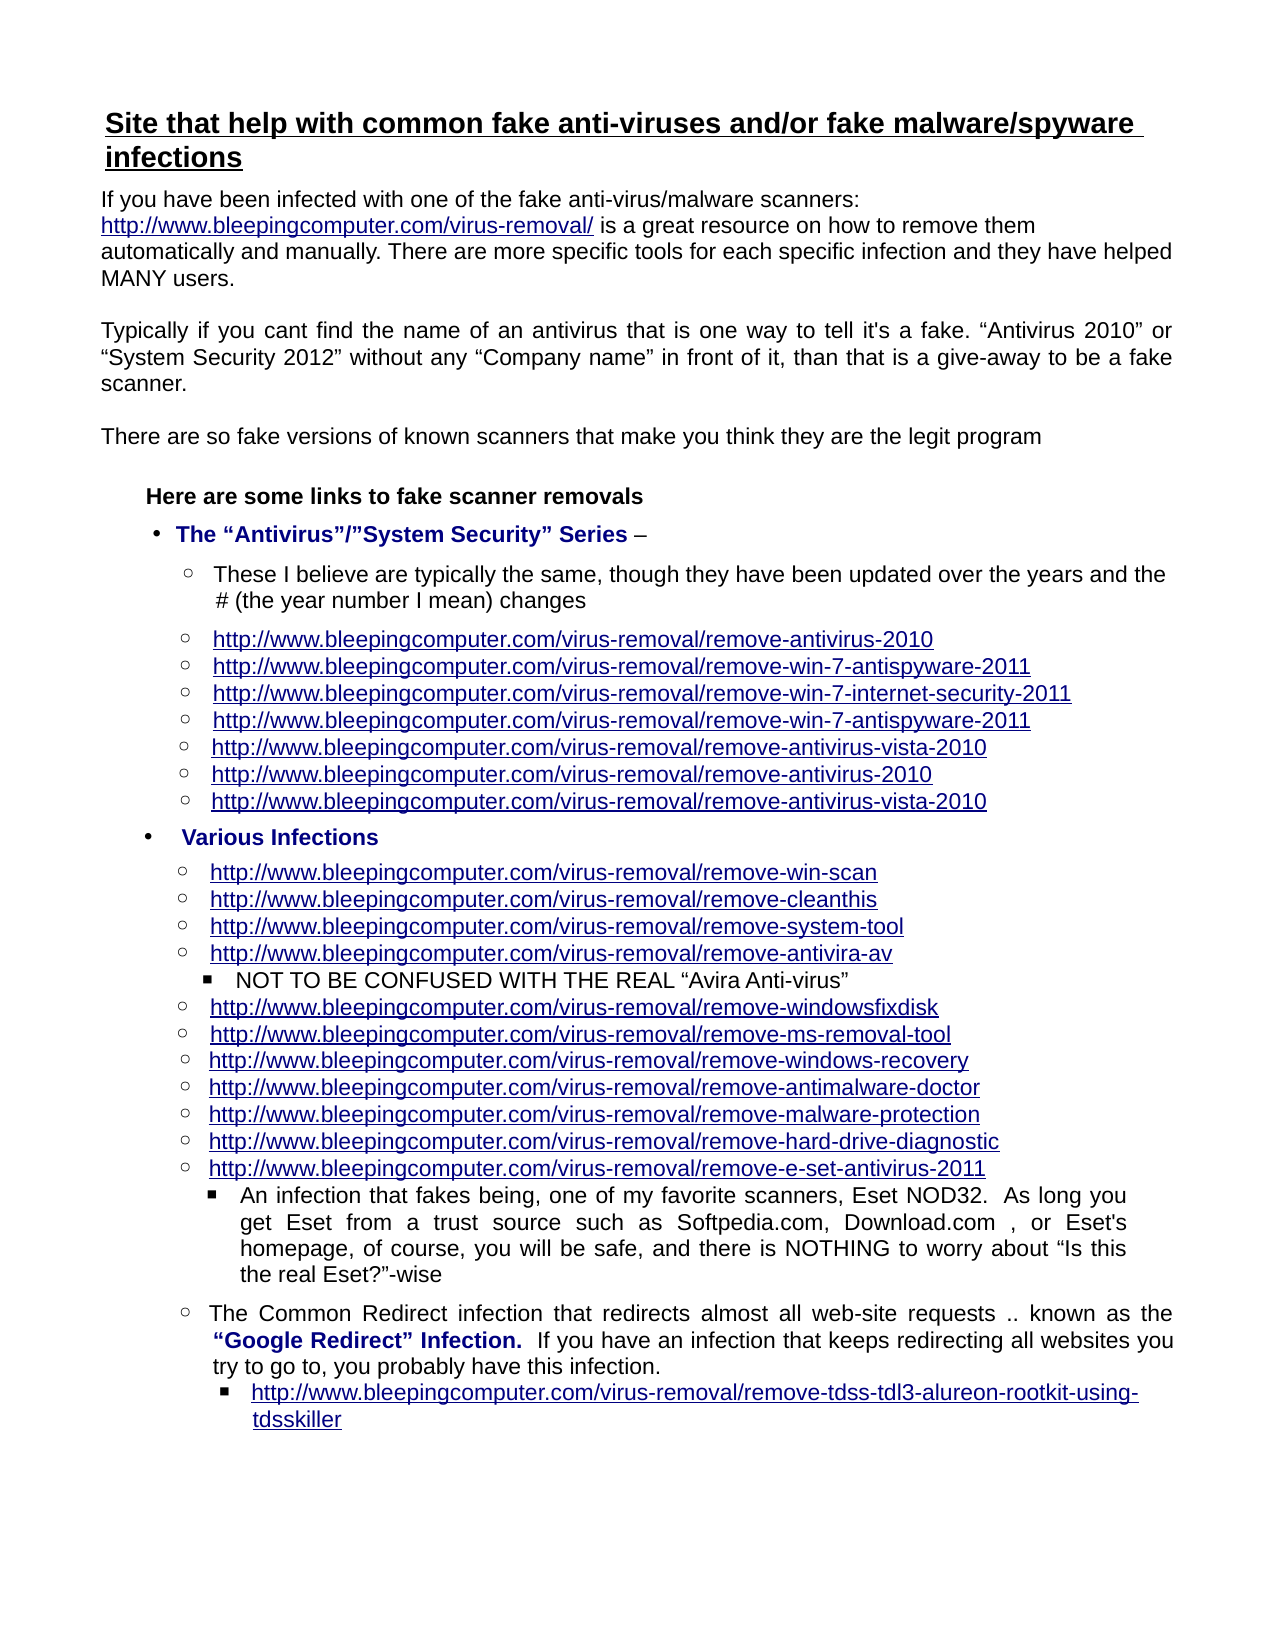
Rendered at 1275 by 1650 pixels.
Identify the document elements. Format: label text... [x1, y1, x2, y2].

list Various Infections [144, 823, 1174, 850]
text Typically if you cant find the name of an antivirus that is one way to tell it's a fake. “Antivirus 2010” or “System Security 2012” without any “Company name” in front of it, than that is a give-away to be a fake scanner. [101, 317, 1174, 396]
list http://www.bleepingcomputer.com/virus-removal/remove-malware-protection [175, 1101, 1174, 1128]
text If you have been infected with one of the fake anti-virus/malware scanners: http://www.bleepingcomputer.com/virus-removal/ is a great resource on how to remove them automatically and manually. There are more specific tools for each specific infection and they have helped MANY users. [101, 186, 1174, 291]
list http://www.bleepingcomputer.com/virus-removal/remove-antivira-av [172, 940, 1174, 967]
list http://www.bleepingcomputer.com/virus-removal/remove-antivirus-vista-2010 [174, 734, 1174, 761]
list The “Antivirus”/”System Security” Series – [152, 521, 1174, 548]
list These I believe are typically the same, though they have been updated over the years and the # (the year number I mean) changes [178, 561, 1174, 614]
subtitle Site that help with common fake anti-viruses and/or fake malware/spyware infections [105, 106, 1174, 173]
list NOT TO BE CONFUSED WITH THE REAL “Avira Anti-virus” [198, 967, 1174, 994]
list http://www.bleepingcomputer.com/virus-removal/remove-antivirus-2010 [174, 761, 1174, 788]
list http://www.bleepingcomputer.com/virus-removal/remove-cleanthis [172, 886, 1174, 913]
list http://www.bleepingcomputer.com/virus-removal/remove-win-scan [172, 859, 1174, 886]
list http://www.bleepingcomputer.com/virus-removal/remove-antimalware-doctor [175, 1074, 1174, 1101]
list An infection that fakes being, one of my favorite scanners, Eset NOD32. As long you get Eset from a trust source such as Softpedia.com, Download.com , or Eset's homepage, of course, you will be safe, and there is NOTHING to worry about “Is this the real Eset?”-wise [202, 1182, 1128, 1288]
list http://www.bleepingcomputer.com/virus-removal/remove-win-7-antispyware-2011 [175, 653, 1174, 680]
list http://www.bleepingcomputer.com/virus-removal/remove-antivirus-vista-2010 [175, 788, 1174, 814]
text There are so fake versions of known scanners that make you think they are the legit program [101, 423, 1174, 449]
list http://www.bleepingcomputer.com/virus-removal/remove-system-tool [172, 913, 1174, 940]
list http://www.bleepingcomputer.com/virus-removal/remove-win-7-antispyware-2011 [175, 707, 1174, 734]
list http://www.bleepingcomputer.com/virus-removal/remove-tdss-tdl3-alureon-rootkit-using-tdsskiller [215, 1379, 1174, 1432]
list http://www.bleepingcomputer.com/virus-removal/remove-hard-drive-diagnostic [175, 1128, 1174, 1155]
list http://www.bleepingcomputer.com/virus-removal/remove-win-7-internet-security-2011 [175, 680, 1174, 707]
list http://www.bleepingcomputer.com/virus-removal/remove-ms-removal-tool [172, 1021, 1174, 1047]
list http://www.bleepingcomputer.com/virus-removal/remove-antivirus-2010 [175, 626, 1174, 653]
subtitle Here are some links to fake scanner removals [146, 483, 1174, 509]
list http://www.bleepingcomputer.com/virus-removal/remove-windows-recovery [175, 1047, 1174, 1074]
list The Common Redirect infection that redirects almost all web-site requests .. known as the “Google Redirect” Infection. If you have an infection that keeps redirecting all websites you try to go to, you probably have this infection. [175, 1300, 1174, 1379]
list http://www.bleepingcomputer.com/virus-removal/remove-e-set-antivirus-2011 [175, 1155, 1174, 1182]
list http://www.bleepingcomputer.com/virus-removal/remove-windowsfixdisk [172, 994, 1174, 1021]
